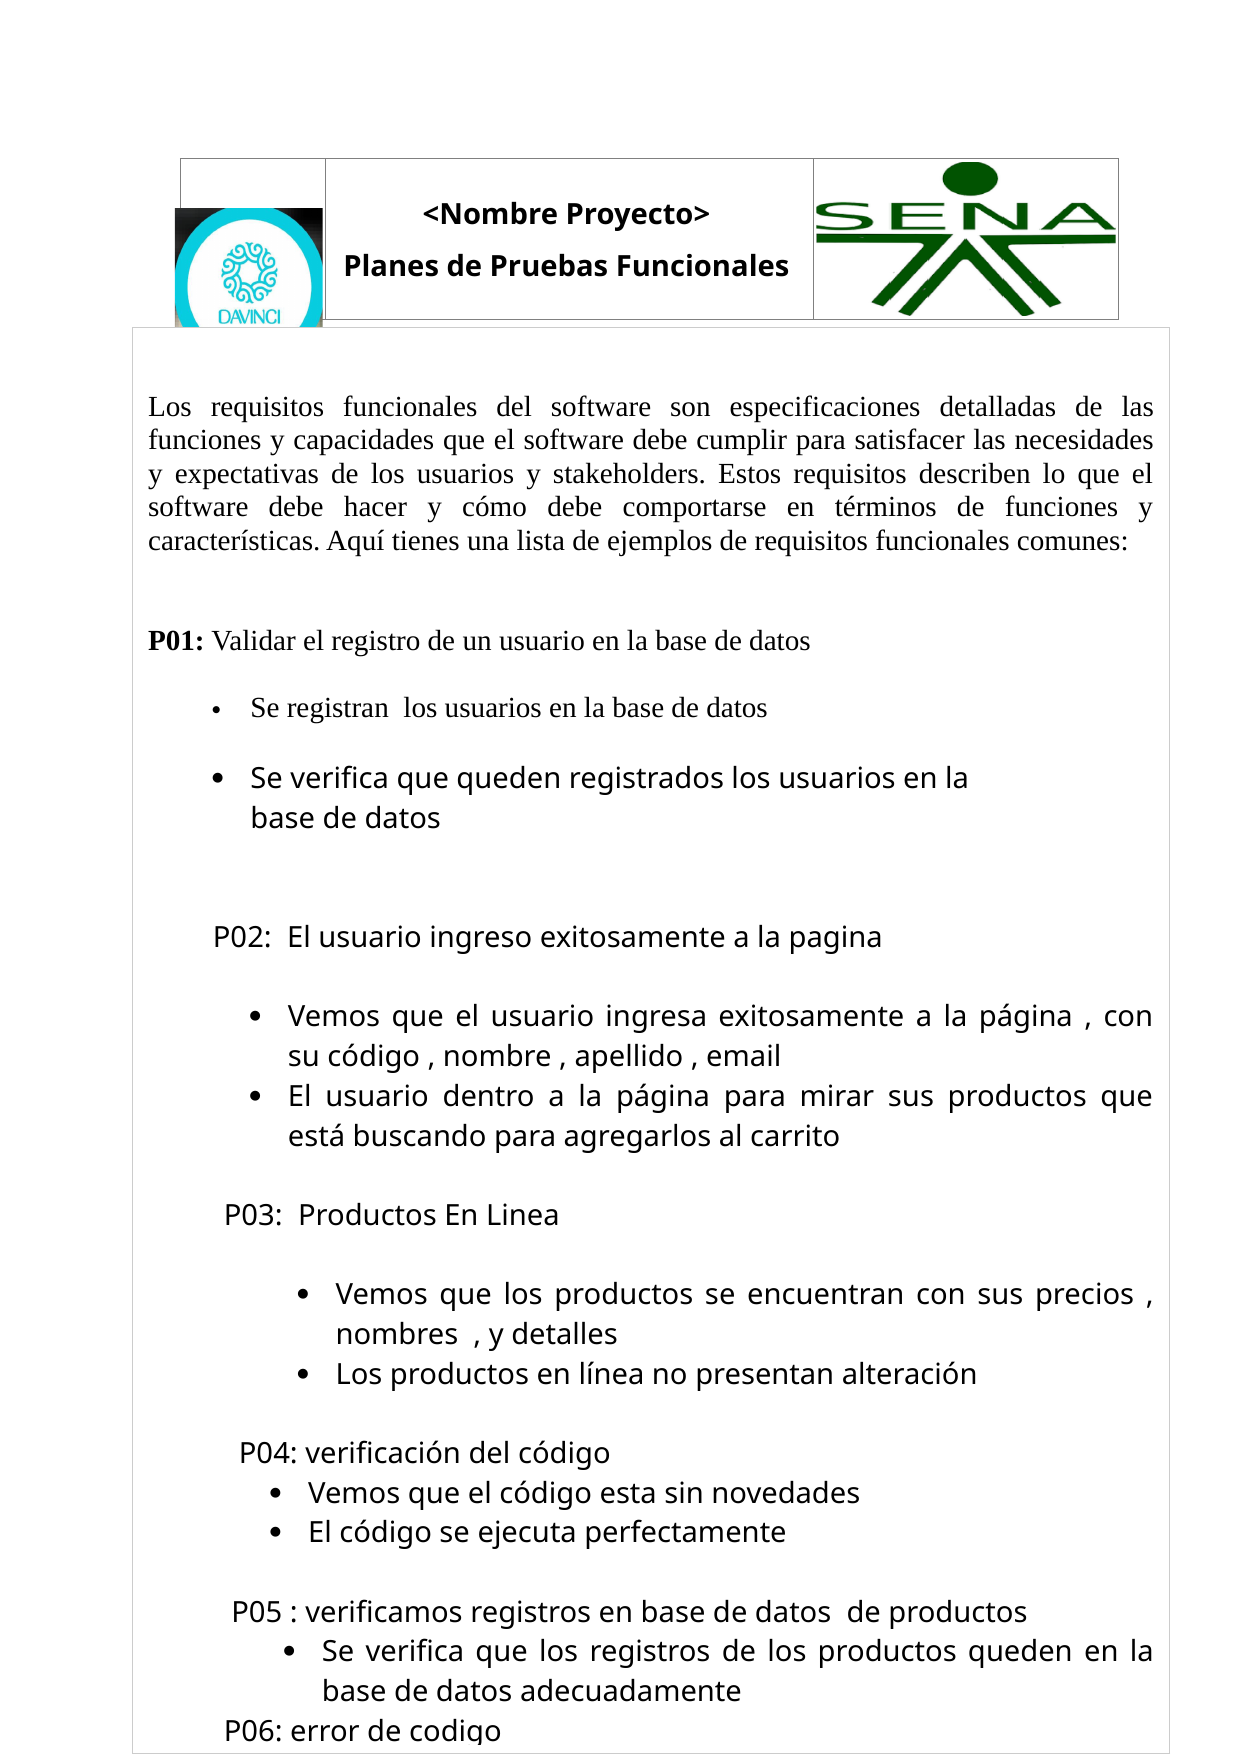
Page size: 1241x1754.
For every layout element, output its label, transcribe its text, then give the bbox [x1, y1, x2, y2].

text P04: verificación del código [148, 1432, 1155, 1472]
list Vemos que el usuario ingresa exitosamente a la página , con su código , nombre , apellido , email [250, 996, 1155, 1075]
text P03: Productos En Linea [148, 1194, 1155, 1234]
text P01: Validar el registro de un usuario en la base de datos [148, 623, 1155, 657]
text P06: error de codigo [148, 1710, 1155, 1744]
list Se verifica que los registros de los productos queden en la base de datos adecuadamente [284, 1631, 1155, 1710]
list Vemos que los productos se encuentran con sus precios , nombres , y detalles [298, 1273, 1155, 1353]
subtitle [133, 328, 1169, 1753]
text P02: El usuario ingreso exitosamente a la pagina [213, 916, 1155, 956]
list Se verifica que queden registrados los usuarios en la [213, 758, 1155, 797]
text base de datos [250, 797, 1155, 837]
text P05 : verificamos registros en base de datos de productos [148, 1591, 1155, 1631]
list Se registran los usuarios en la base de datos [213, 691, 1155, 724]
list Vemos que el código esta sin novedades [270, 1472, 1155, 1512]
list El código se ejecuta perfectamente [270, 1512, 1155, 1551]
list Los productos en línea no presentan alteración [298, 1353, 1155, 1393]
list El usuario dentro a la página para mirar sus productos que está buscando para agregarlos al carrito [250, 1075, 1155, 1154]
text Los requisitos funcionales del software son especificaciones detalladas de las funciones y capacidades que el software debe cumplir para satisfacer las necesidades y expectativas de los usuarios y stakeholders. Estos requisitos describen lo que el software debe hacer y cómo debe comportarse en términos de funciones y características. Aquí tienes una lista de ejemplos de requisitos funcionales comunes: [148, 389, 1155, 556]
